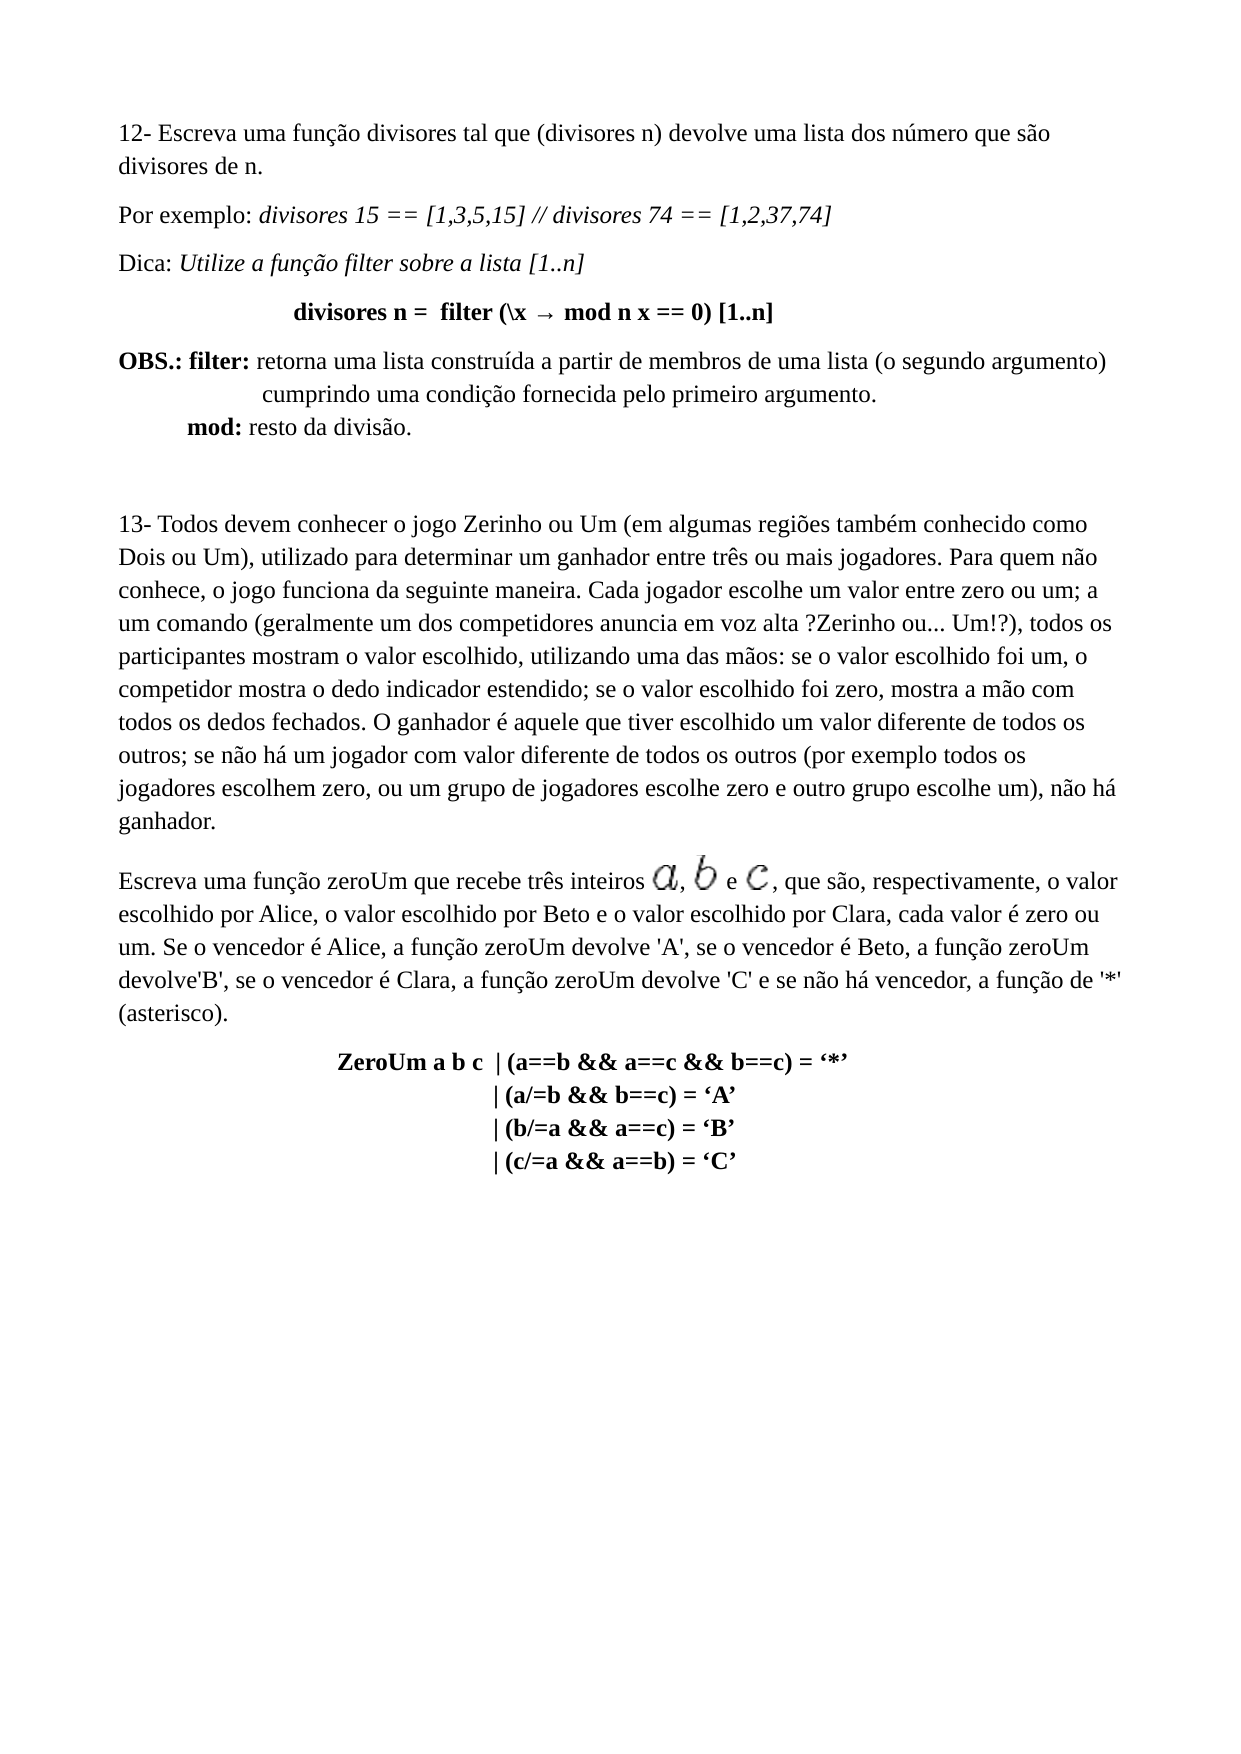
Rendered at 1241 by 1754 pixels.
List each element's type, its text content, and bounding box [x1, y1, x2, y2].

picture [743, 865, 772, 890]
text Por exemplo: divisores 15 == [1,3,5,15] // divisores 74 == [1,2,37,74] [118, 200, 1122, 228]
text Escreva uma função zeroUm que recebe três inteiros , e , que são, respectivamente, o valor escolhido por Alice, o valor escolhido por Beto e o valor escolhido por Clara, cada valor é zero ou um. Se o vencedor é Alice, a função zeroUm devolve 'A', se o vencedor é Beto, a função zeroUm devolve'B', se o vencedor é Clara, a função zeroUm devolve 'C' e se não há vencedor, a função de '*' (asterisco). [118, 855, 1122, 1027]
text Dica: Utilize a função filter sobre a lista [1..n] [118, 248, 1122, 277]
picture [691, 855, 721, 890]
text 13- Todos devem conhecer o jogo Zerinho ou Um (em algumas regiões também conhecido como Dois ou Um), utilizado para determinar um ganhador entre três ou mais jogadores. Para quem não conhece, o jogo funciona da seguinte maneira. Cada jogador escolhe um valor entre zero ou um; a um comando (geralmente um dos competidores anuncia em voz alta ?Zerinho ou... Um!?), todos os participantes mostram o valor escolhido, utilizando uma das mãos: se o valor escolhido foi um, o competidor mostra o dedo indicador estendido; se o valor escolhido foi zero, mostra a mão com todos os dedos fechados. O ganhador é aquele que tiver escolhido um valor diferente de todos os outros; se não há um jogador com valor diferente de todos os outros (por exemplo todos os jogadores escolhem zero, ou um grupo de jogadores escolhe zero e outro grupo escolhe um), não há ganhador. [118, 509, 1122, 835]
text divisores n = filter (\x → mod n x == 0) [1..n] [118, 297, 1122, 326]
text OBS.: filter: retorna uma lista construída a partir de membros de uma lista (o segundo argumento) cumprindo uma condição fornecida pelo primeiro argumento. mod: resto da divisão. [118, 346, 1122, 441]
text ZeroUm a b c | (a==b && a==c && b==c) = ‘*’ | (a/=b && b==c) = ‘A’ | (b/=a && a==c) = ‘B’ | (c/=a && a==b) = ‘C’ [118, 1047, 1122, 1174]
text 12- Escreva uma função divisores tal que (divisores n) devolve uma lista dos número que são divisores de n. [118, 118, 1122, 180]
picture [651, 865, 680, 890]
